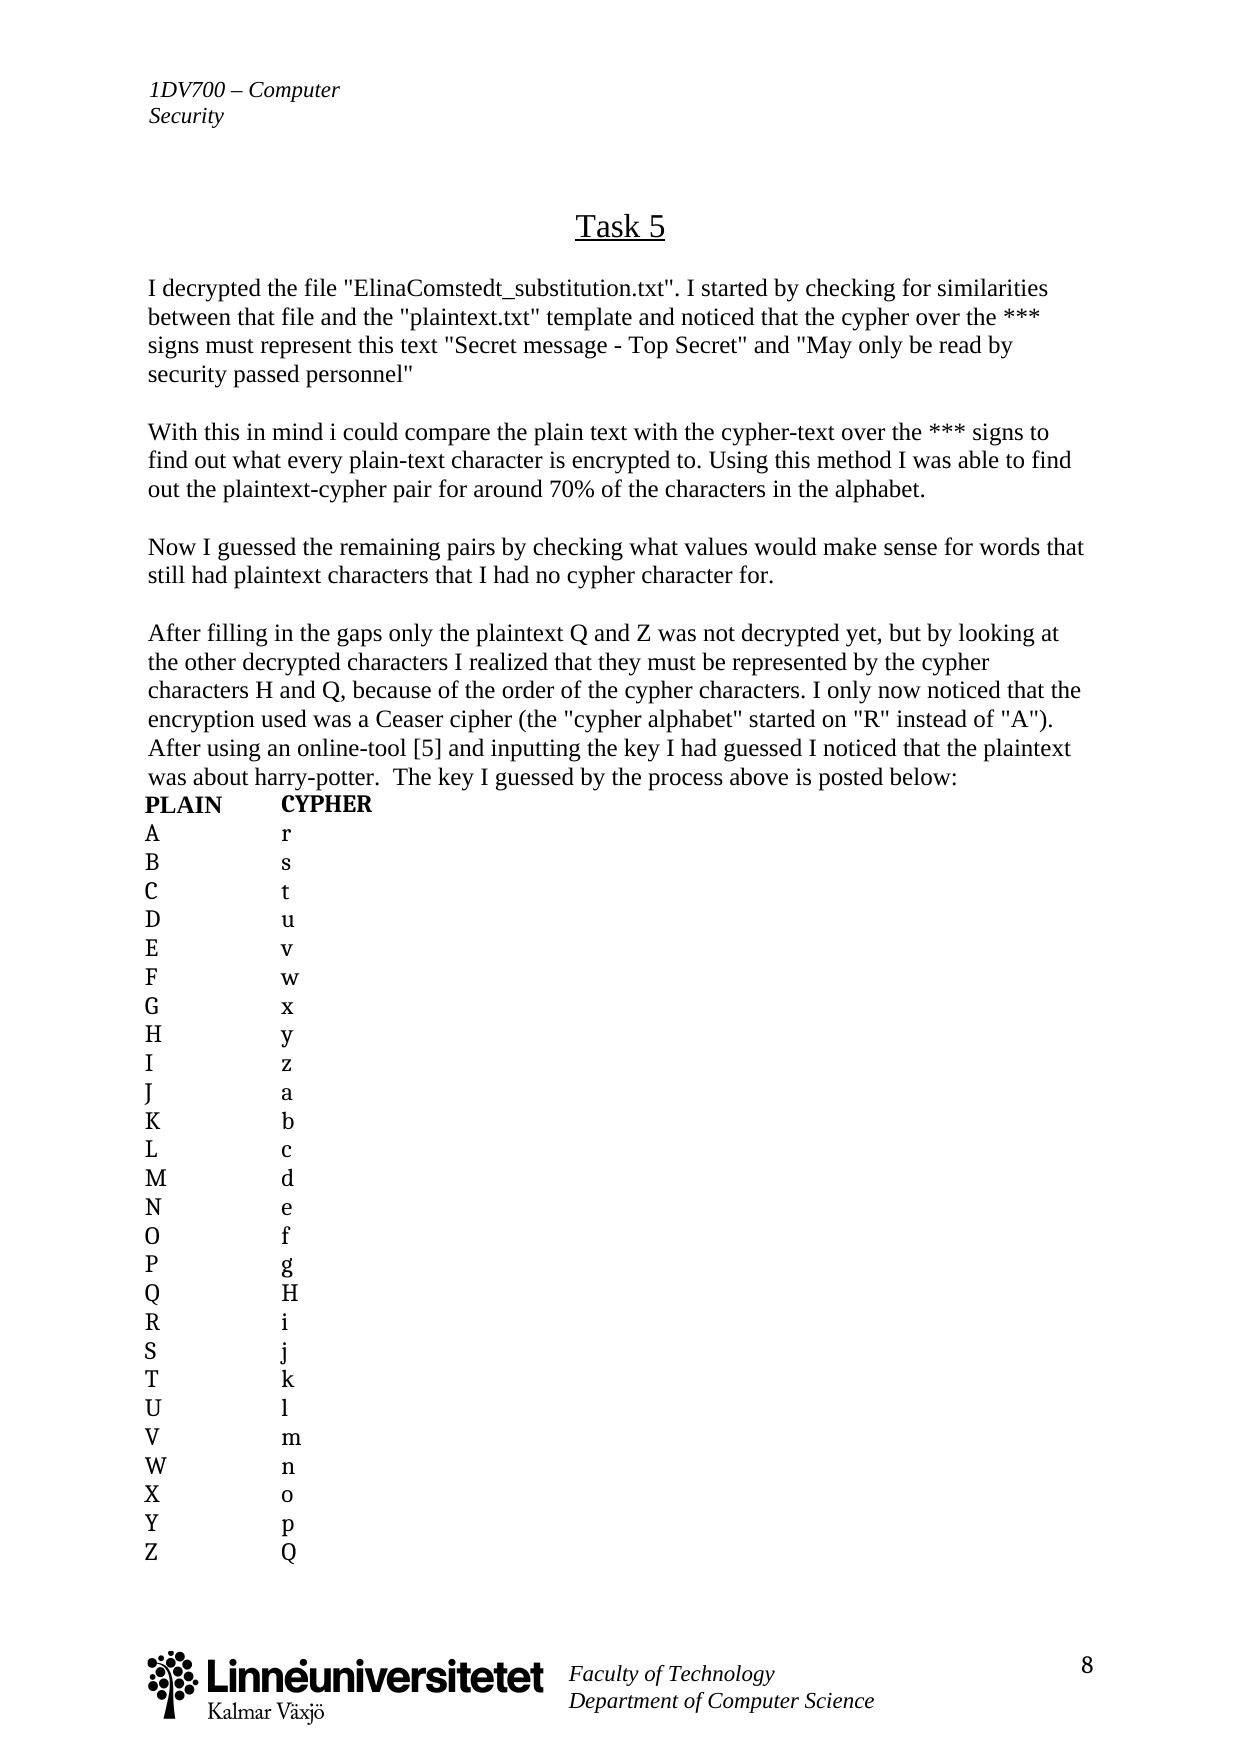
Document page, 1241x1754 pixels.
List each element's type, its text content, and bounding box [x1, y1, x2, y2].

table_cell Q [278, 1538, 411, 1567]
picture [147, 1651, 544, 1725]
table_cell m [278, 1423, 411, 1452]
table_cell S [141, 1337, 278, 1365]
table_cell T [141, 1365, 278, 1394]
table_cell n [278, 1452, 411, 1480]
table_cell P [141, 1250, 278, 1279]
table_cell U [141, 1394, 278, 1423]
table_cell D [141, 905, 278, 934]
table_cell c [278, 1135, 411, 1164]
text Task 5 [148, 206, 1093, 244]
table_cell H [141, 1020, 278, 1049]
table_cell p [278, 1509, 411, 1538]
table_cell J [141, 1078, 278, 1107]
table_cell M [141, 1164, 278, 1193]
table_cell H [278, 1279, 411, 1308]
table_cell Z [141, 1538, 278, 1567]
text With this in mind i could compare the plain text with the cypher-text over the *** signs to find out what every plain-text character is encrypted to. Using this method I was able to find out the plaintext-cypher pair for around 70% of the characters in the alphabet. [148, 417, 1093, 503]
table_cell l [278, 1394, 411, 1423]
table_cell o [278, 1480, 411, 1509]
table_cell s [278, 848, 411, 877]
table_cell V [141, 1423, 278, 1452]
table_cell N [141, 1193, 278, 1222]
table_cell B [141, 848, 278, 877]
table_cell G [141, 992, 278, 1020]
text I decrypted the file "ElinaComstedt_substitution.txt". I started by checking for similarities between that file and the "plaintext.txt" template and noticed that the cypher over the *** signs must represent this text "Secret message - Top Secret" and "May only be read by security passed personnel" [148, 273, 1093, 388]
table_cell a [278, 1078, 411, 1107]
table_cell w [278, 963, 411, 992]
table_cell A [141, 819, 278, 848]
table_cell t [278, 877, 411, 905]
table_cell f [278, 1222, 411, 1250]
table_cell k [278, 1365, 411, 1394]
text After filling in the gaps only the plaintext Q and Z was not decrypted yet, but by looking at the other decrypted characters I realized that they must be represented by the cypher characters H and Q, because of the order of the cypher characters. I only now noticed that the encryption used was a Ceaser cipher (the "cypher alphabet" started on "R" instead of "A"). After using an online-tool [5] and inputting the key I had guessed I noticed that the plaintext was about harry-potter. The key I guessed by the process above is posted below: [148, 618, 1093, 790]
table_header PLAIN [141, 790, 278, 819]
table_cell E [141, 934, 278, 963]
table_cell W [141, 1452, 278, 1480]
table_cell L [141, 1135, 278, 1164]
table_cell b [278, 1107, 411, 1135]
table_cell I [141, 1049, 278, 1078]
table_cell u [278, 905, 411, 934]
table_header CYPHER [278, 790, 411, 819]
table_cell F [141, 963, 278, 992]
table_cell K [141, 1107, 278, 1135]
table_cell X [141, 1480, 278, 1509]
table_cell R [141, 1308, 278, 1337]
table_cell Y [141, 1509, 278, 1538]
table_cell e [278, 1193, 411, 1222]
table_cell Q [141, 1279, 278, 1308]
table_cell C [141, 877, 278, 905]
table_cell y [278, 1020, 411, 1049]
table_cell j [278, 1337, 411, 1365]
text Now I guessed the remaining pairs by checking what values would make sense for words that still had plaintext characters that I had no cypher character for. [148, 532, 1093, 589]
table_cell d [278, 1164, 411, 1193]
table_cell z [278, 1049, 411, 1078]
table_cell x [278, 992, 411, 1020]
table_cell O [141, 1222, 278, 1250]
table_cell i [278, 1308, 411, 1337]
table_cell r [278, 819, 411, 848]
table_cell v [278, 934, 411, 963]
table_cell g [278, 1250, 411, 1279]
